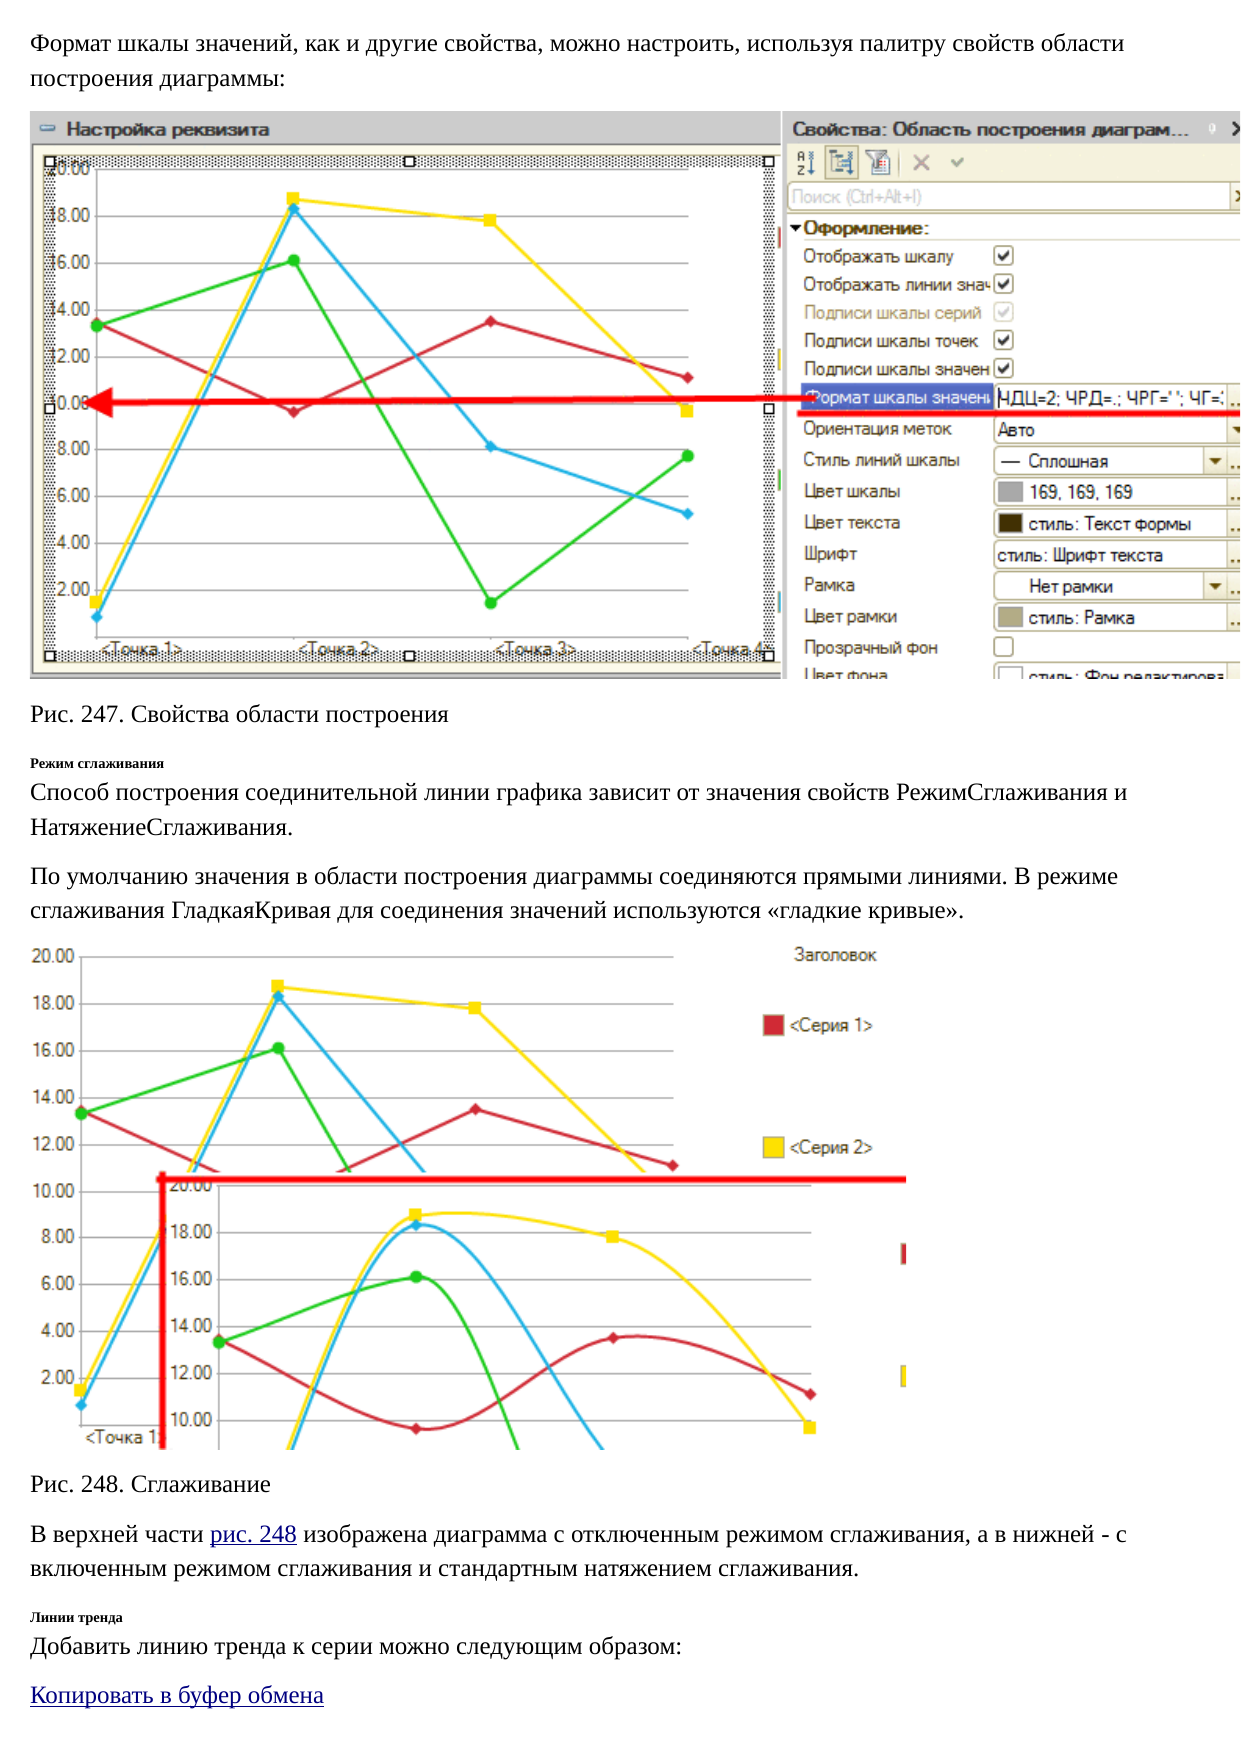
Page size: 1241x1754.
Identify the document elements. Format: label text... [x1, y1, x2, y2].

text Рис. 247. Свойства области построения [30, 699, 1211, 728]
text Копировать в буфер обмена [30, 1681, 1211, 1709]
text Способ построения соединительной линии графика зависит от значения свойств РежимСглаживания и НатяжениеСглаживания. [30, 777, 1211, 841]
text Добавить линию тренда к серии можно следующим образом: [30, 1631, 1211, 1660]
text По умолчанию значения в области построения диаграммы соединяются прямыми линиями. В режиме сглаживания ГладкаяКривая для соединения значений используются «гладкие кривые». [30, 861, 1211, 924]
picture [29, 944, 907, 1450]
text Рис. 248. Сглаживание [30, 1469, 1211, 1498]
picture [29, 111, 1241, 679]
text В верхней части рис. 248 изображена диаграмма с отключенным режимом сглаживания, а в нижней ‑ с включенным режимом сглаживания и стандартным натяжением сглаживания. [30, 1519, 1211, 1582]
text Формат шкалы значений, как и другие свойства, можно настроить, используя палитру свойств области построения диаграммы: [30, 28, 1211, 91]
subtitle Линии тренда [30, 1608, 1211, 1625]
subtitle Режим сглаживания [30, 754, 1211, 771]
